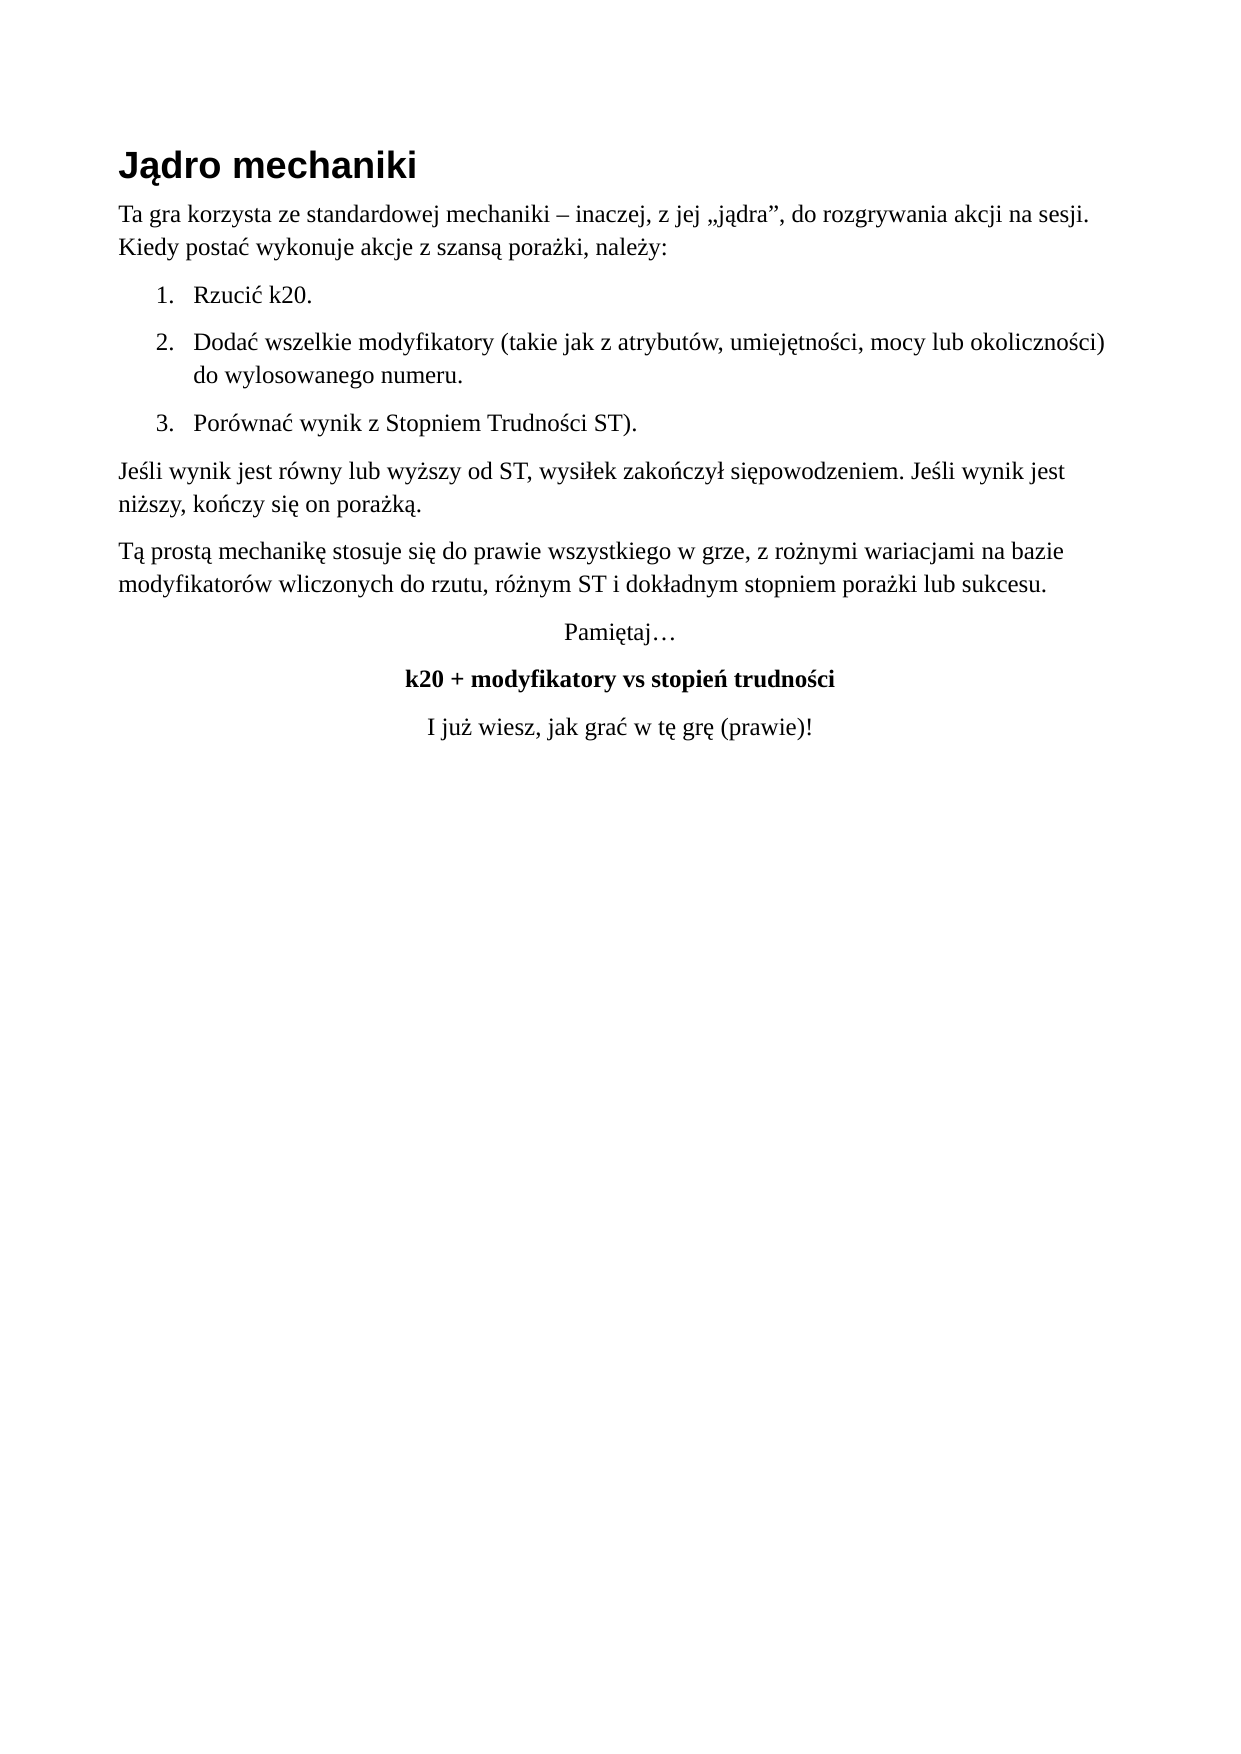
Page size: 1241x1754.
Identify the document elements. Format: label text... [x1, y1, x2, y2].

list Rzucić k20. [156, 280, 1122, 309]
list Porównać wynik z Stopniem Trudności ST). [156, 408, 1122, 437]
text Ta gra korzysta ze standardowej mechaniki – inaczej, z jej „jądra”, do rozgrywania akcji na sesji. Kiedy postać wykonuje akcje z szansą porażki, należy: [118, 199, 1122, 261]
text k20 + modyfikatory vs stopień trudności [118, 664, 1122, 693]
subtitle Jądro mechaniki [118, 143, 1122, 187]
text Pamiętaj… [118, 617, 1122, 646]
text I już wiesz, jak grać w tę grę (prawie)! [118, 712, 1122, 741]
text Tą prostą mechanikę stosuje się do prawie wszystkiego w grze, z rożnymi wariacjami na bazie modyfikatorów wliczonych do rzutu, różnym ST i dokładnym stopniem porażki lub sukcesu. [118, 536, 1122, 598]
text Jeśli wynik jest równy lub wyższy od ST, wysiłek zakończył siępowodzeniem. Jeśli wynik jest niższy, kończy się on porażką. [118, 456, 1122, 517]
list Dodać wszelkie modyfikatory (takie jak z atrybutów, umiejętności, mocy lub okoliczności) do wylosowanego numeru. [156, 327, 1122, 389]
